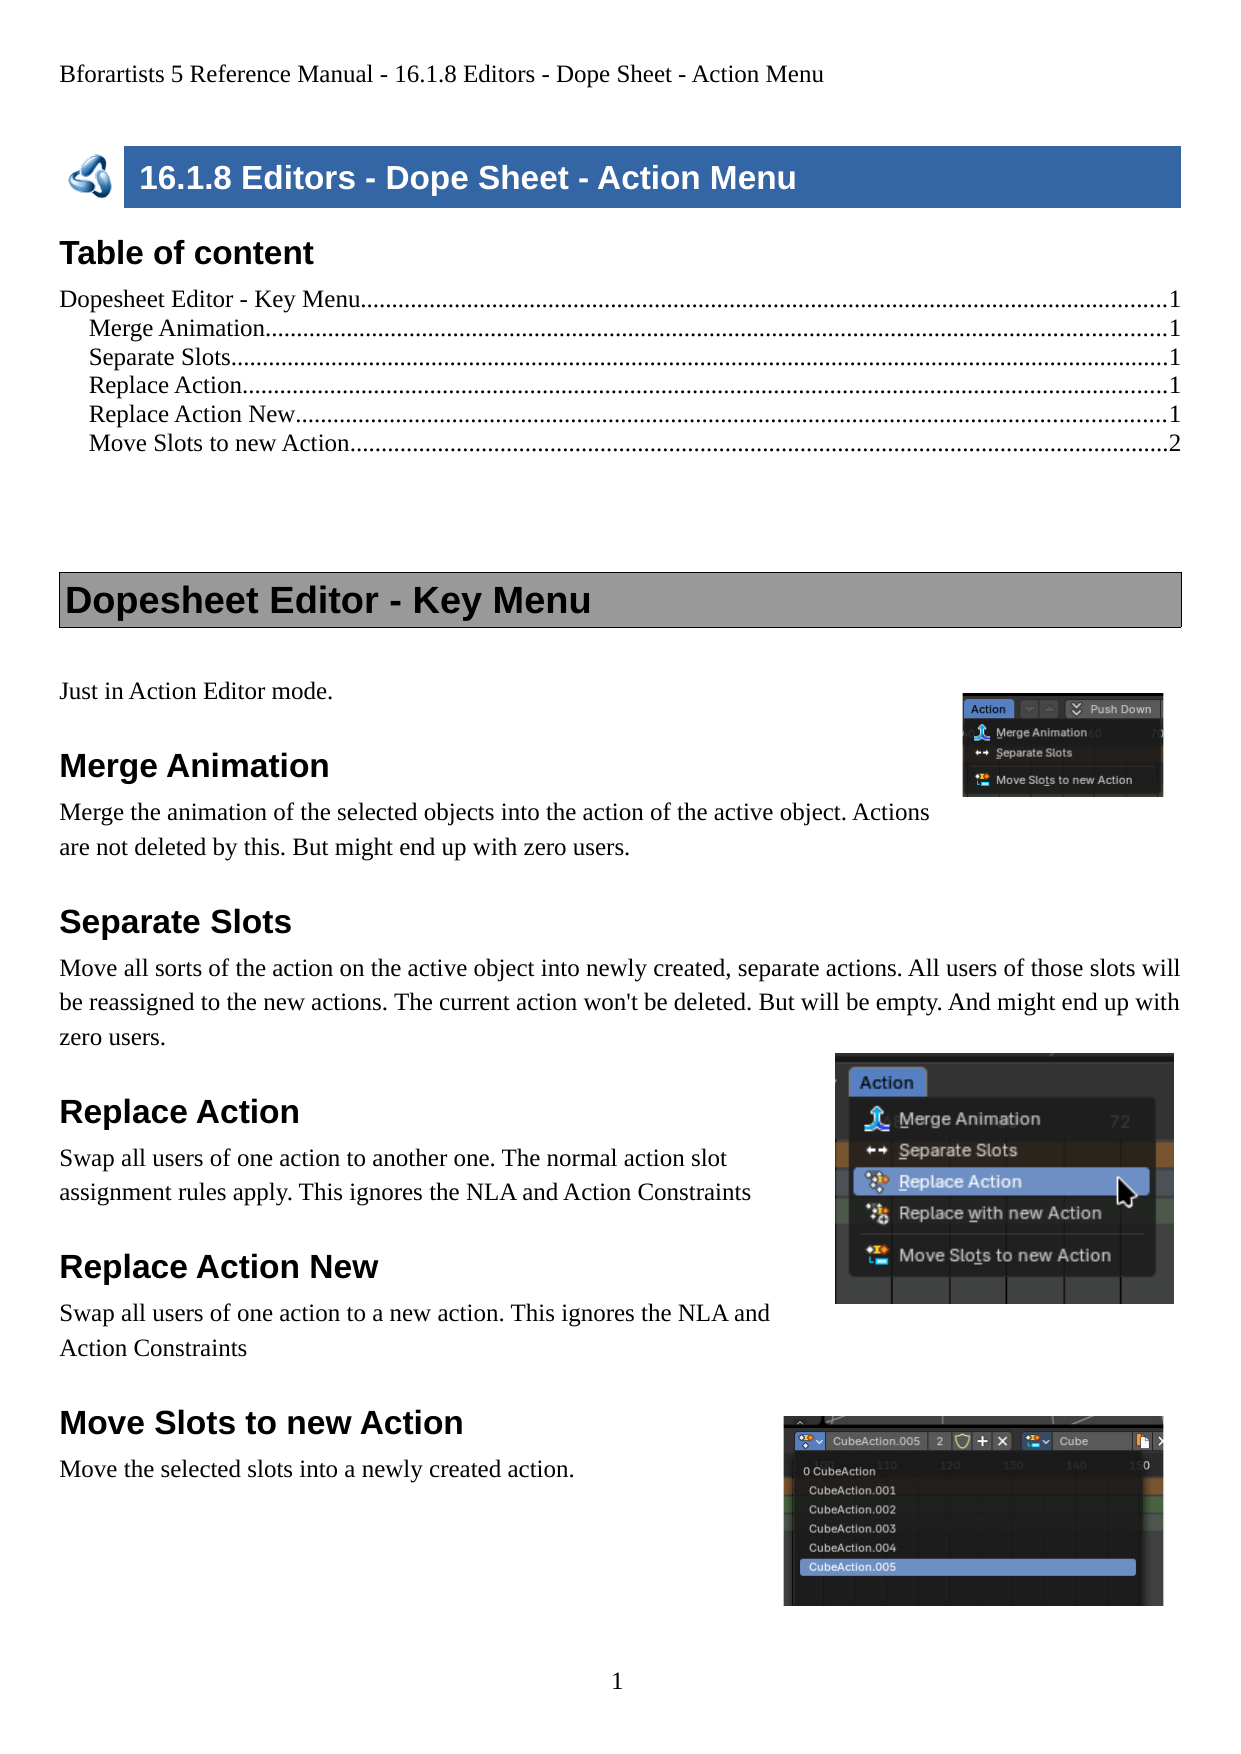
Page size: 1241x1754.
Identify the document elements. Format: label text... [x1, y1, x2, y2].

subtitle Separate Slots [59, 901, 1181, 940]
subtitle Move Slots to new Action [59, 1402, 1181, 1441]
picture [962, 693, 1164, 797]
text Merge Animation 1 [88, 313, 1181, 342]
subtitle Replace Action [59, 1091, 835, 1130]
text Swap all users of one action to a new action. This ignores the NLA and Action Constraints [59, 1298, 1181, 1361]
subtitle Table of content [59, 233, 1181, 272]
table_header Dopesheet Editor - Key Menu [60, 573, 1181, 627]
text Dopesheet Editor - Key Menu 1 [59, 284, 1181, 313]
text Move Slots to new Action 2 [88, 428, 1181, 457]
subtitle Merge Animation [59, 746, 962, 784]
subtitle Replace Action New [59, 1247, 835, 1286]
text Separate Slots 1 [88, 342, 1181, 370]
text Just in Action Editor mode. [59, 676, 1181, 705]
text Replace Action 1 [88, 370, 1181, 399]
text Move all sorts of the action on the active object into newly created, separate actions. All users of those slots will be reassigned to the new actions. The current action won't be deleted. But will be empty. And might end up with zero users. [59, 953, 1181, 1050]
text Swap all users of one action to another one. The normal action slot assignment rules apply. This ignores the NLA and Action Constraints [59, 1143, 835, 1206]
table_header 16.1.8 Editors - Dope Sheet - Action Menu [124, 146, 1181, 208]
picture [65, 152, 114, 201]
table_header [59, 146, 124, 208]
text Replace Action New 1 [88, 399, 1181, 428]
text Move the selected slots into a newly created action. [59, 1454, 783, 1482]
picture [783, 1416, 1164, 1606]
picture [835, 1053, 1174, 1304]
text Merge the animation of the selected objects into the action of the active object. Actions are not deleted by this. But might end up with zero users. [59, 797, 1181, 860]
subtitle [1164, 746, 1181, 784]
